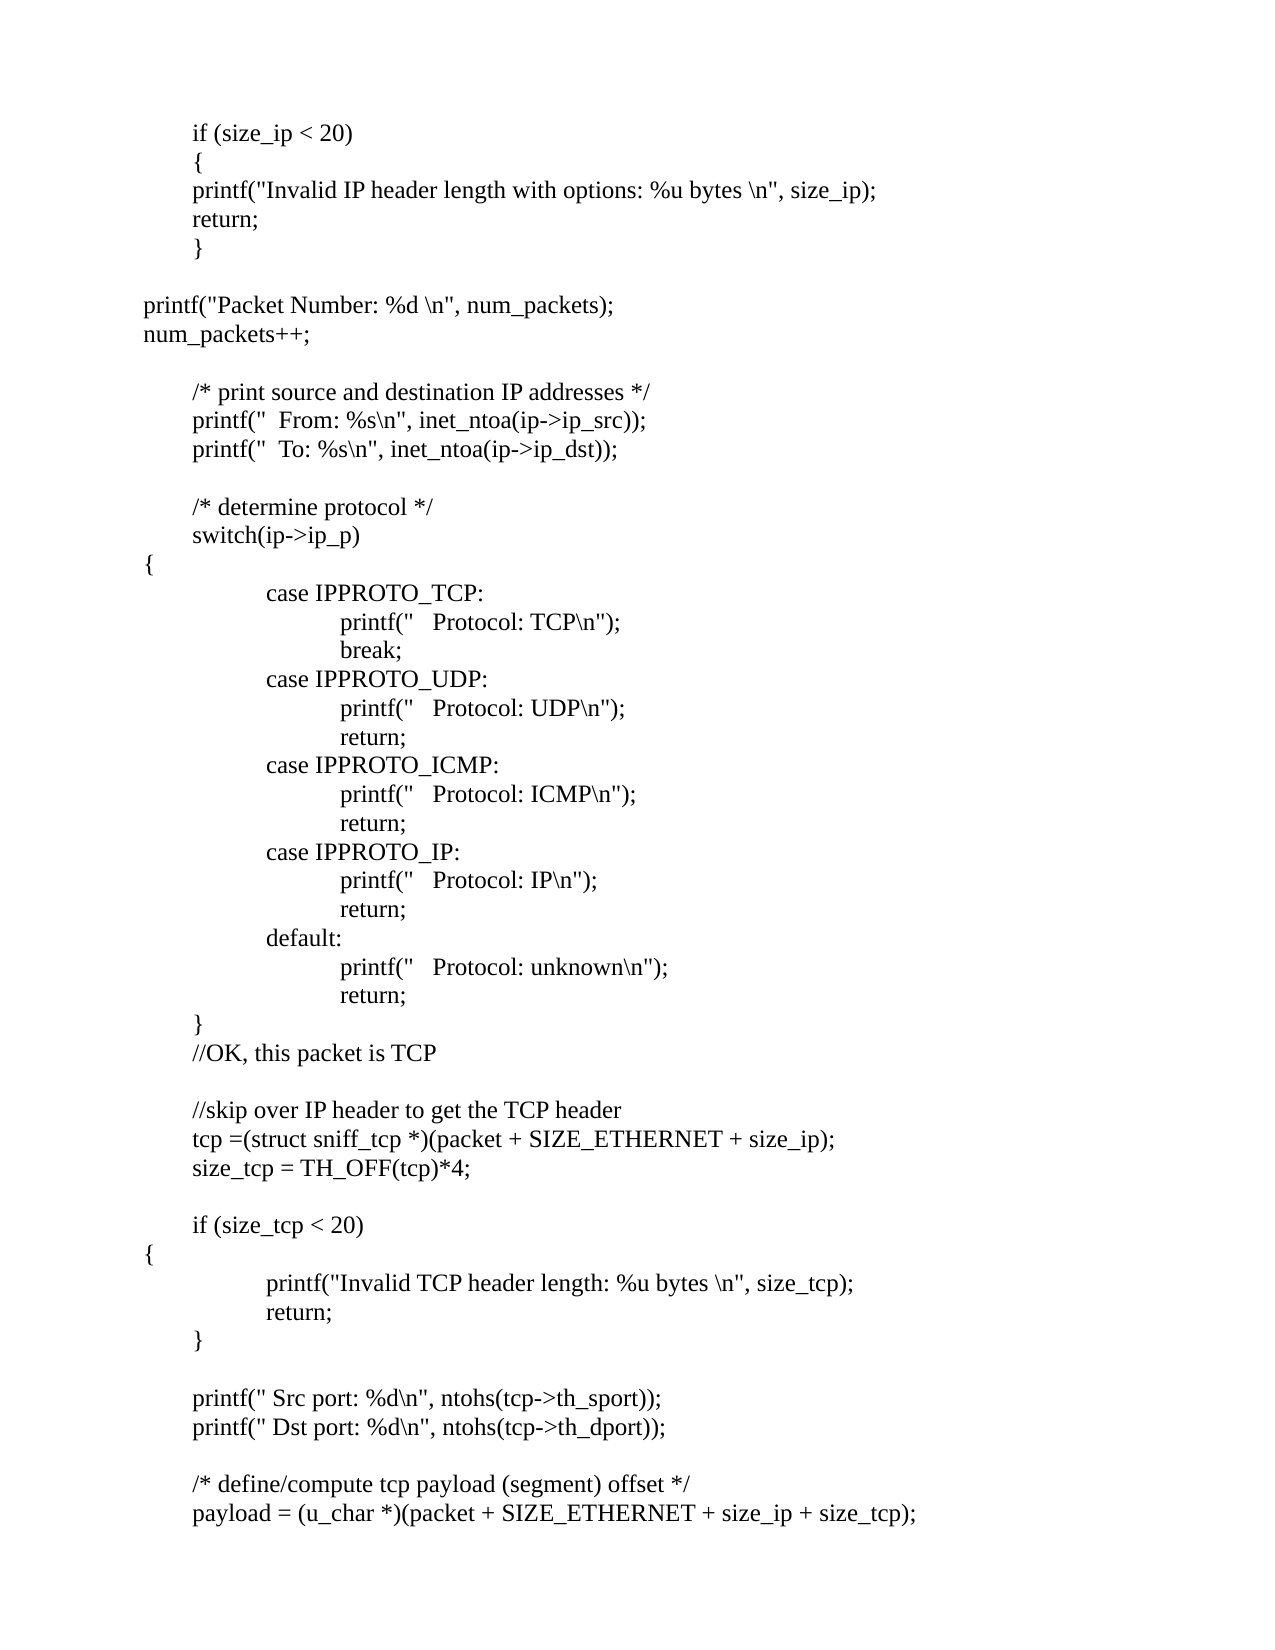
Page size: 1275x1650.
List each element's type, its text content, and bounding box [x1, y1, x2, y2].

text case IPPROTO_UDP: [118, 664, 1157, 693]
text printf("Invalid TCP header length: %u bytes \n", size_tcp); [118, 1268, 1157, 1297]
text { [118, 549, 1157, 578]
text return; [118, 894, 1157, 923]
text return; [118, 981, 1157, 1009]
text return; [118, 808, 1157, 837]
text printf(" Protocol: ICMP\n"); [118, 779, 1157, 808]
text } [118, 1009, 1157, 1038]
text } [118, 1326, 1157, 1354]
text if (size_ip < 20) [118, 118, 1157, 147]
text printf(" Dst port: %d\n", ntohs(tcp->th_dport)); [118, 1412, 1157, 1441]
text { [118, 147, 1157, 176]
text printf(" Protocol: TCP\n"); [118, 607, 1157, 636]
text //OK, this packet is TCP [118, 1038, 1157, 1067]
text case IPPROTO_TCP: [118, 578, 1157, 607]
text case IPPROTO_ICMP: [118, 751, 1157, 779]
text printf(" From: %s\n", inet_ntoa(ip->ip_src)); [118, 406, 1157, 434]
text default: [118, 923, 1157, 952]
text //skip over IP header to get the TCP header [118, 1096, 1157, 1124]
text size_tcp = TH_OFF(tcp)*4; [118, 1153, 1157, 1182]
text return; [118, 722, 1157, 751]
text printf(" Protocol: UDP\n"); [118, 693, 1157, 722]
text printf("Invalid IP header length with options: %u bytes \n", size_ip); [118, 176, 1157, 204]
text printf("Packet Number: %d \n", num_packets); [118, 291, 1157, 319]
text printf(" Protocol: IP\n"); [118, 866, 1157, 894]
text return; [118, 1297, 1157, 1326]
text break; [118, 636, 1157, 664]
text printf(" Src port: %d\n", ntohs(tcp->th_sport)); [118, 1383, 1157, 1412]
text printf(" Protocol: unknown\n"); [118, 952, 1157, 981]
text tcp =(struct sniff_tcp *)(packet + SIZE_ETHERNET + size_ip); [118, 1124, 1157, 1153]
text switch(ip->ip_p) [118, 521, 1157, 549]
text return; [118, 204, 1157, 233]
text num_packets++; [118, 319, 1157, 348]
text /* determine protocol */ [118, 492, 1157, 521]
text if (size_tcp < 20) [118, 1211, 1157, 1239]
text payload = (u_char *)(packet + SIZE_ETHERNET + size_ip + size_tcp); [118, 1498, 1157, 1527]
text { [118, 1239, 1157, 1268]
text case IPPROTO_IP: [118, 837, 1157, 866]
text } [118, 233, 1157, 262]
text /* print source and destination IP addresses */ [118, 377, 1157, 406]
text printf(" To: %s\n", inet_ntoa(ip->ip_dst)); [118, 434, 1157, 463]
text /* define/compute tcp payload (segment) offset */ [118, 1469, 1157, 1498]
